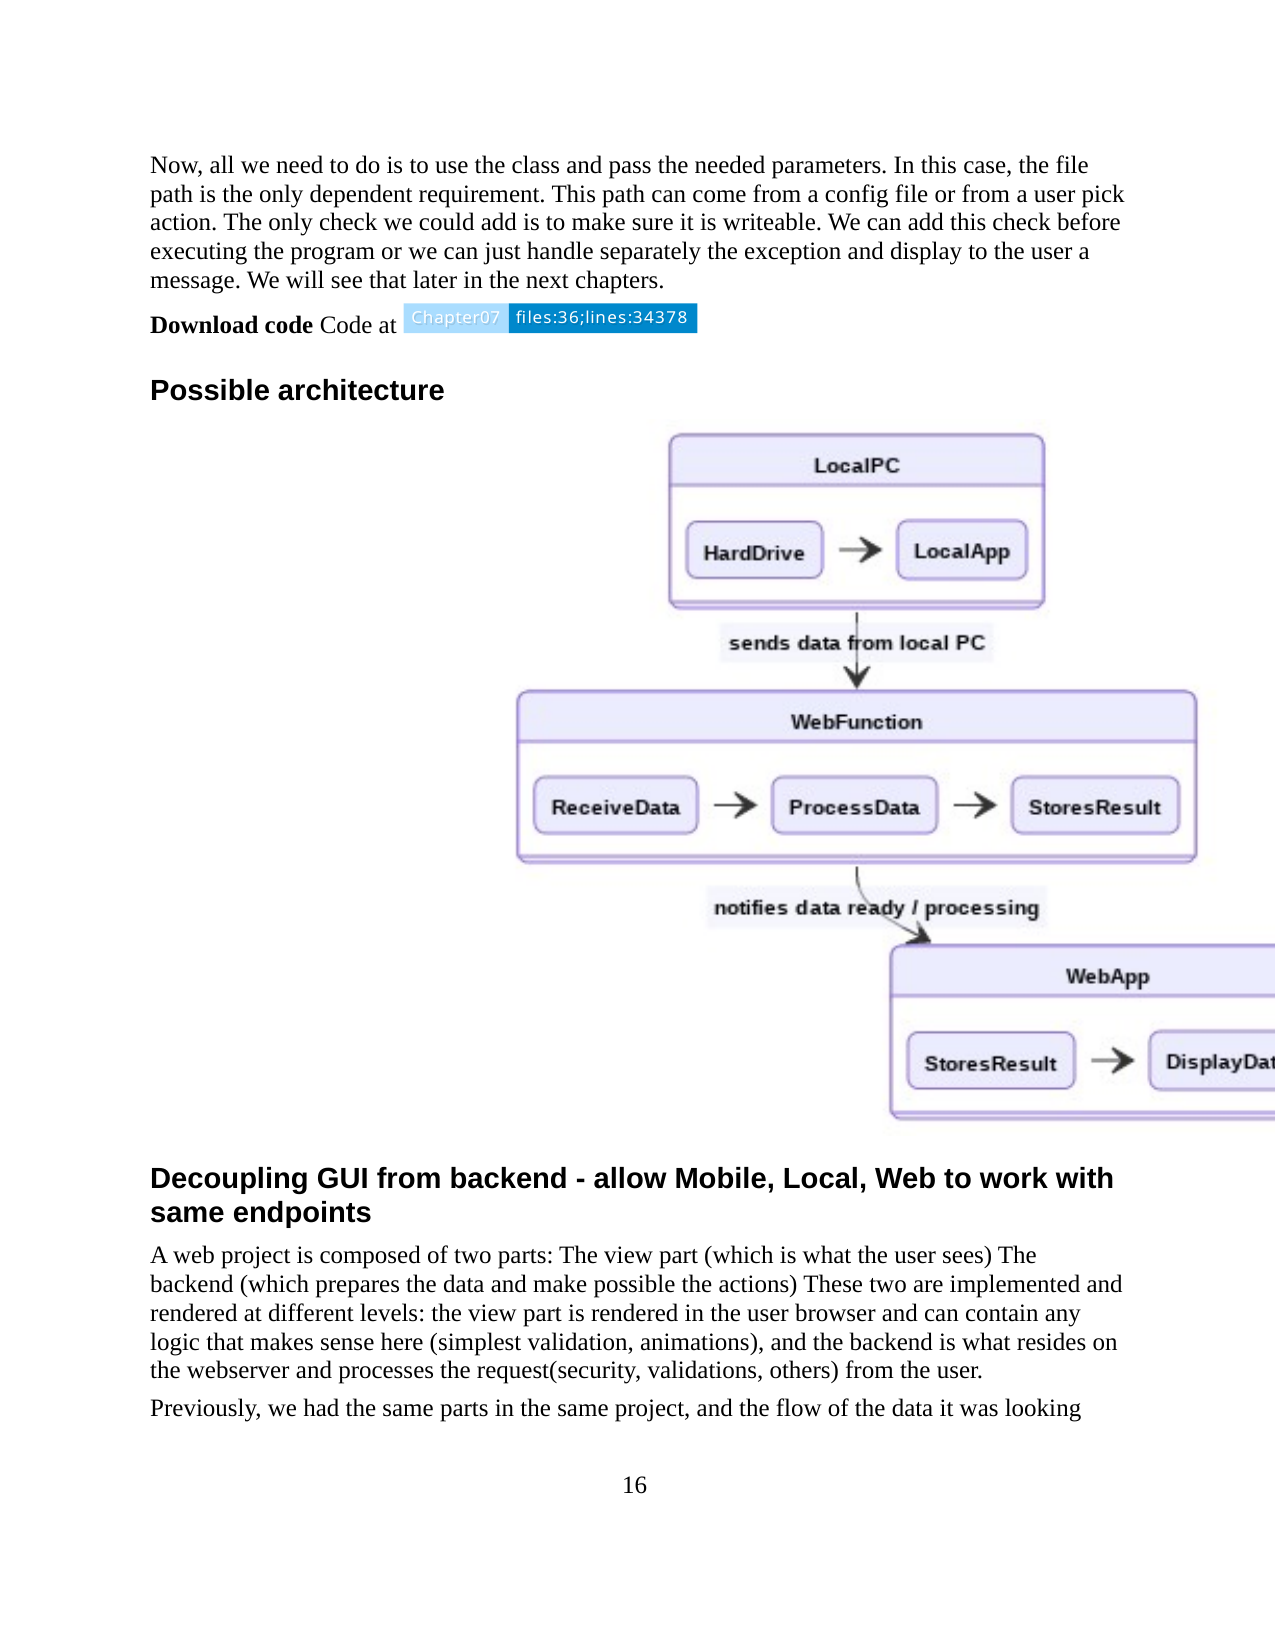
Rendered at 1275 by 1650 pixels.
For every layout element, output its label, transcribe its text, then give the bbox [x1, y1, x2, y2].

text Download code Code at [150, 303, 1125, 339]
picture [150, 419, 1275, 1136]
text Now, all we need to do is to use the class and pass the needed parameters. In this case, the file path is the only dependent requirement. This path can come from a config file or from a user pick action. The only check we could add is to make sure it is writeable. We can add this check before executing the program or we can just handle separately the exception and display to the user a message. We will see that later in the next chapters. [150, 150, 1125, 294]
subtitle Decoupling GUI from backend - allow Mobile, Local, Web to work with same endpoints [150, 1161, 1125, 1228]
text A web project is composed of two parts: The view part (which is what the user sees) The backend (which prepares the data and make possible the actions) These two are implemented and rendered at different levels: the view part is rendered in the user browser and can contain any logic that makes sense here (simplest validation, animations), and the backend is what resides on the webserver and processes the request(security, validations, others) from the user. [150, 1241, 1125, 1384]
text Previously, we had the same parts in the same project, and the flow of the data it was looking [150, 1393, 1125, 1422]
subtitle Possible architecture [150, 373, 1125, 407]
